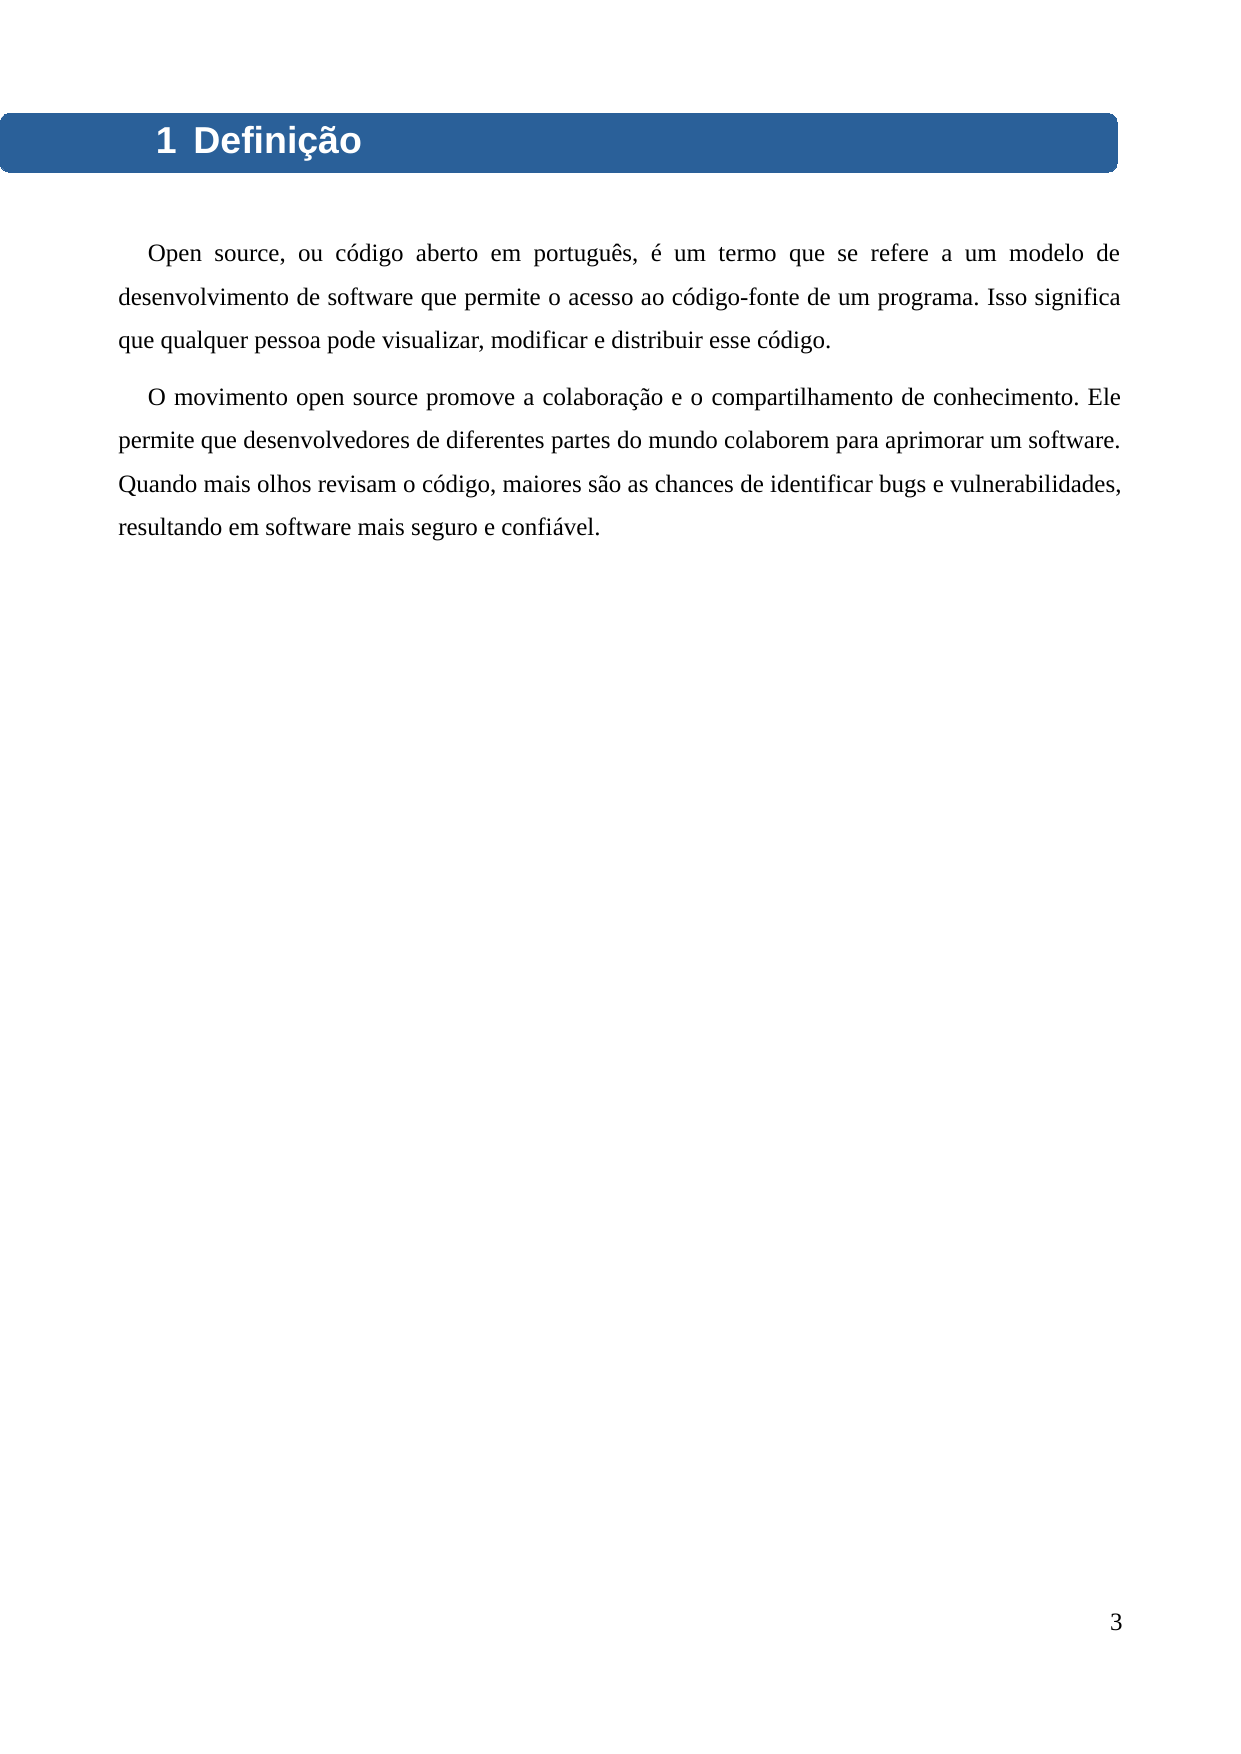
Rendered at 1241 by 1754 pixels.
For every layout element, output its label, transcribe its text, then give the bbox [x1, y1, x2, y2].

text Open source, ou código aberto em português, é um termo que se refere a um modelo de desenvolvimento de software que permite o acesso ao código-fonte de um programa. Isso significa que qualquer pessoa pode visualizar, modificar e distribuir esse código. [118, 238, 1122, 353]
text O movimento open source promove a colaboração e o compartilhamento de conhecimento. Ele permite que desenvolvedores de diferentes partes do mundo colaborem para aprimorar um software. Quando mais olhos revisam o código, maiores são as chances de identificar bugs e vulnerabilidades, resultando em software mais seguro e confiável. [118, 382, 1122, 541]
subtitle Definição [1117, 118, 1122, 161]
